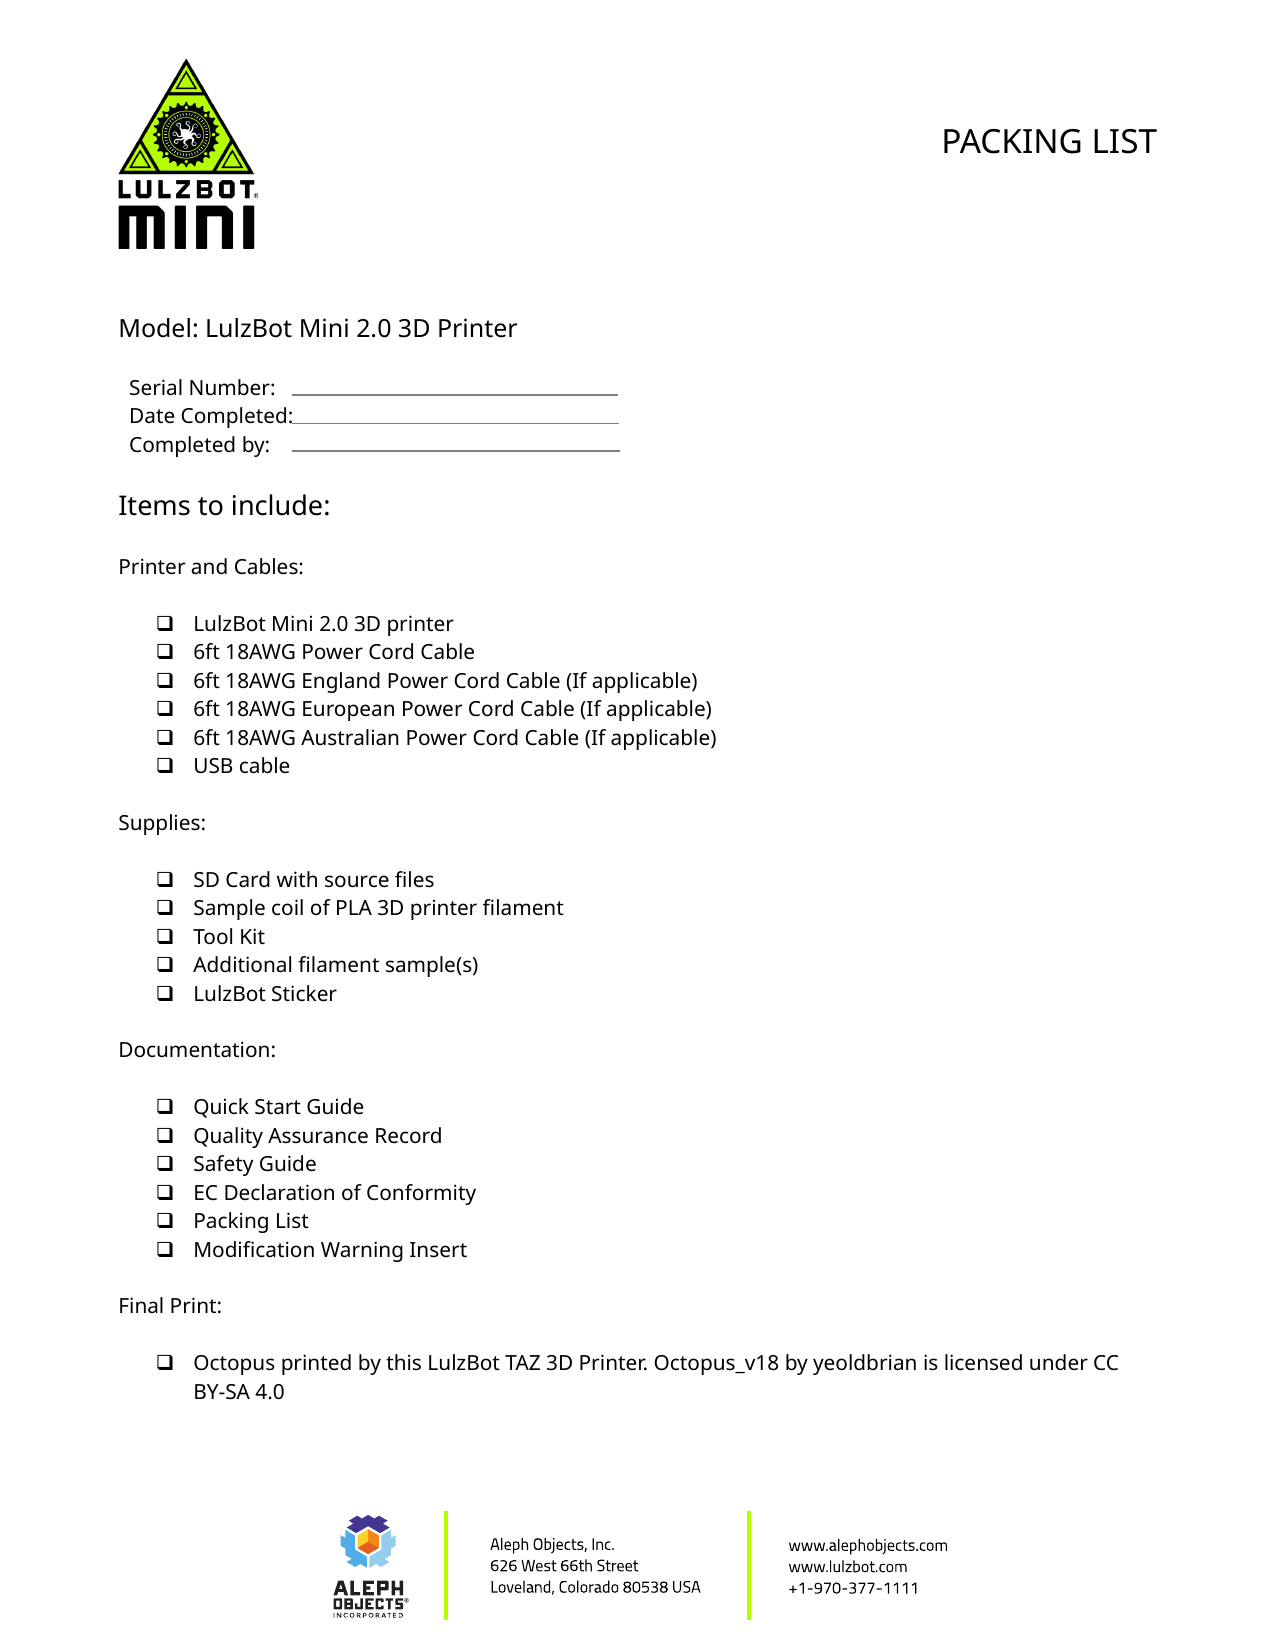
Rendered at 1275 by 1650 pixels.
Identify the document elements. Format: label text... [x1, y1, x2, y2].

text Documentation: [118, 1036, 1176, 1064]
list 6ft 18AWG Power Cord Cable [156, 637, 1157, 666]
list Quick Start Guide [156, 1092, 1157, 1121]
list Quality Assurance Record [156, 1121, 1157, 1149]
text Model: LulzBot Mini 2.0 3D Printer [118, 311, 1157, 345]
list USB cable [156, 751, 1157, 780]
list 6ft 18AWG England Power Cord Cable (If applicable) [156, 666, 1157, 694]
list 6ft 18AWG European Power Cord Cable (If applicable) [156, 694, 1157, 723]
list Octopus printed by this LulzBot TAZ 3D Printer. Octopus_v18 by yeoldbrian is licensed under CC BY-SA 4.0 [156, 1348, 1157, 1405]
picture [118, 59, 259, 249]
text Completed by: [118, 430, 1157, 458]
list Packing List [156, 1206, 1157, 1235]
list EC Declaration of Conformity [156, 1178, 1157, 1206]
list LulzBot Sticker [156, 979, 1157, 1007]
list Tool Kit [156, 922, 1157, 950]
text Items to include: [118, 487, 1157, 524]
list Additional filament sample(s) [156, 950, 1157, 979]
text Supplies: [118, 808, 1176, 837]
list Sample coil of PLA 3D printer filament [156, 893, 1157, 922]
list Safety Guide [156, 1149, 1157, 1178]
text Printer and Cables: [118, 552, 1157, 581]
list 6ft 18AWG Australian Power Cord Cable (If applicable) [156, 723, 1157, 751]
list SD Card with source files [156, 865, 1157, 893]
text Serial Number: [118, 373, 1157, 402]
list LulzBot Mini 2.0 3D printer [156, 609, 1176, 637]
text Date Completed: [118, 402, 1157, 430]
list Modification Warning Insert [156, 1235, 1157, 1263]
text Final Print: [118, 1292, 1157, 1320]
